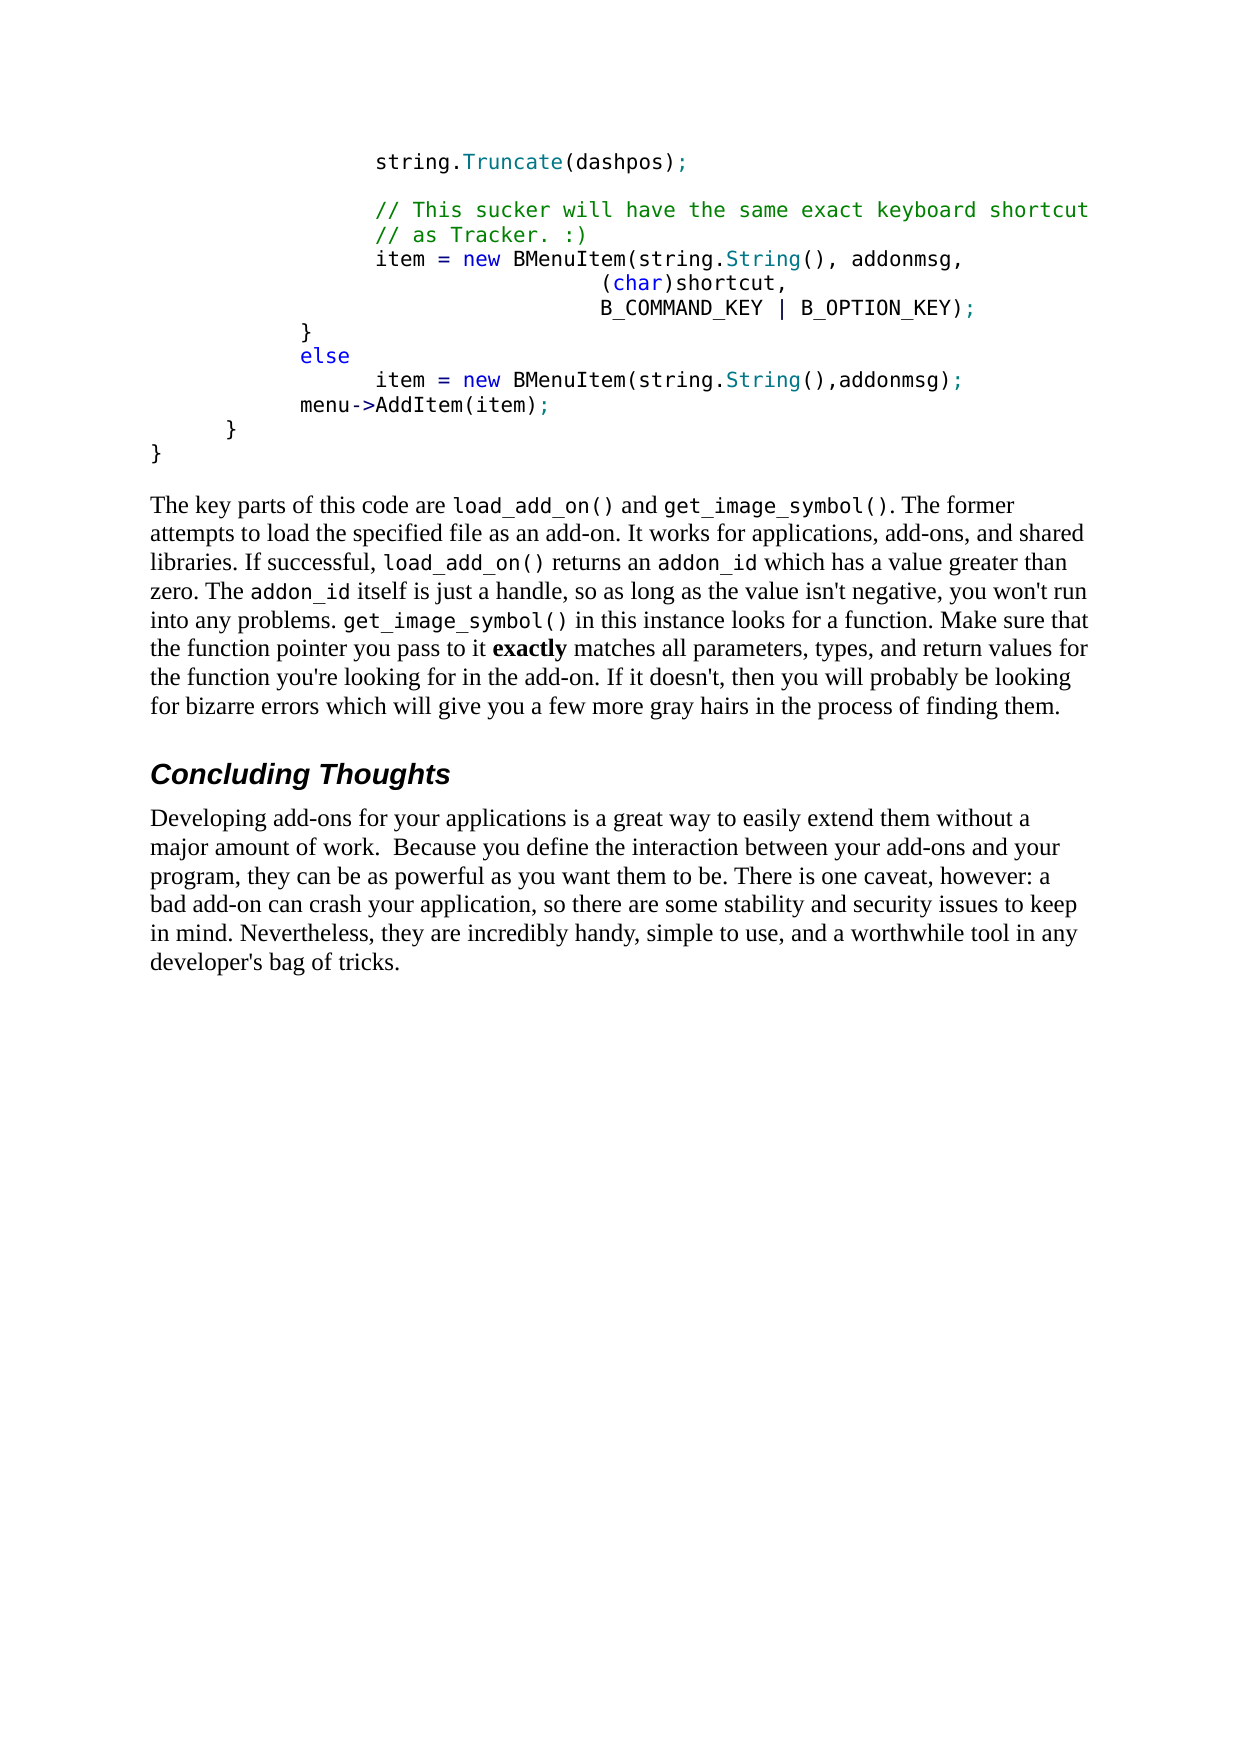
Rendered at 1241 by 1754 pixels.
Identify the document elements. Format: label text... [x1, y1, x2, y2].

text The key parts of this code are load_add_on() and get_image_symbol(). The former attempts to load the specified file as an add-on. It works for applications, add-ons, and shared libraries. If successful, load_add_on() returns an addon_id which has a value greater than zero. The addon_id itself is just a handle, so as long as the value isn't negative, you won't run into any problems. get_image_symbol() in this instance looks for a function. Make sure that the function pointer you pass to it exactly matches all parameters, types, and return values for the function you're looking for in the add-on. If it doesn't, then you will probably be looking for bizarre errors which will give you a few more gray hairs in the process of finding them. [150, 490, 1090, 720]
text // as Tracker. :) [150, 223, 1090, 247]
text string.Truncate(dashpos); [150, 150, 1090, 174]
subtitle Concluding Thoughts [150, 757, 1090, 791]
text Developing add-ons for your applications is a great way to easily extend them without a major amount of work. Because you define the interaction between your add-ons and your program, they can be as powerful as you want them to be. There is one caveat, however: a bad add-on can crash your application, so there are some stability and security issues to keep in mind. Nevertheless, they are incredibly handy, simple to use, and a worthwhile tool in any developer's bag of tricks. [150, 803, 1090, 976]
text item = new BMenuItem(string.String(), addonmsg, [150, 247, 1090, 271]
text B_COMMAND_KEY | B_OPTION_KEY); [150, 296, 1090, 320]
text // This sucker will have the same exact keyboard shortcut [150, 198, 1090, 223]
text } [150, 320, 1090, 344]
text (char)shortcut, [150, 271, 1090, 296]
text else [150, 344, 1090, 368]
text } [150, 417, 1090, 441]
text menu->AddItem(item); [150, 393, 1090, 417]
text item = new BMenuItem(string.String(),addonmsg); [150, 368, 1090, 393]
text } [150, 441, 1090, 466]
